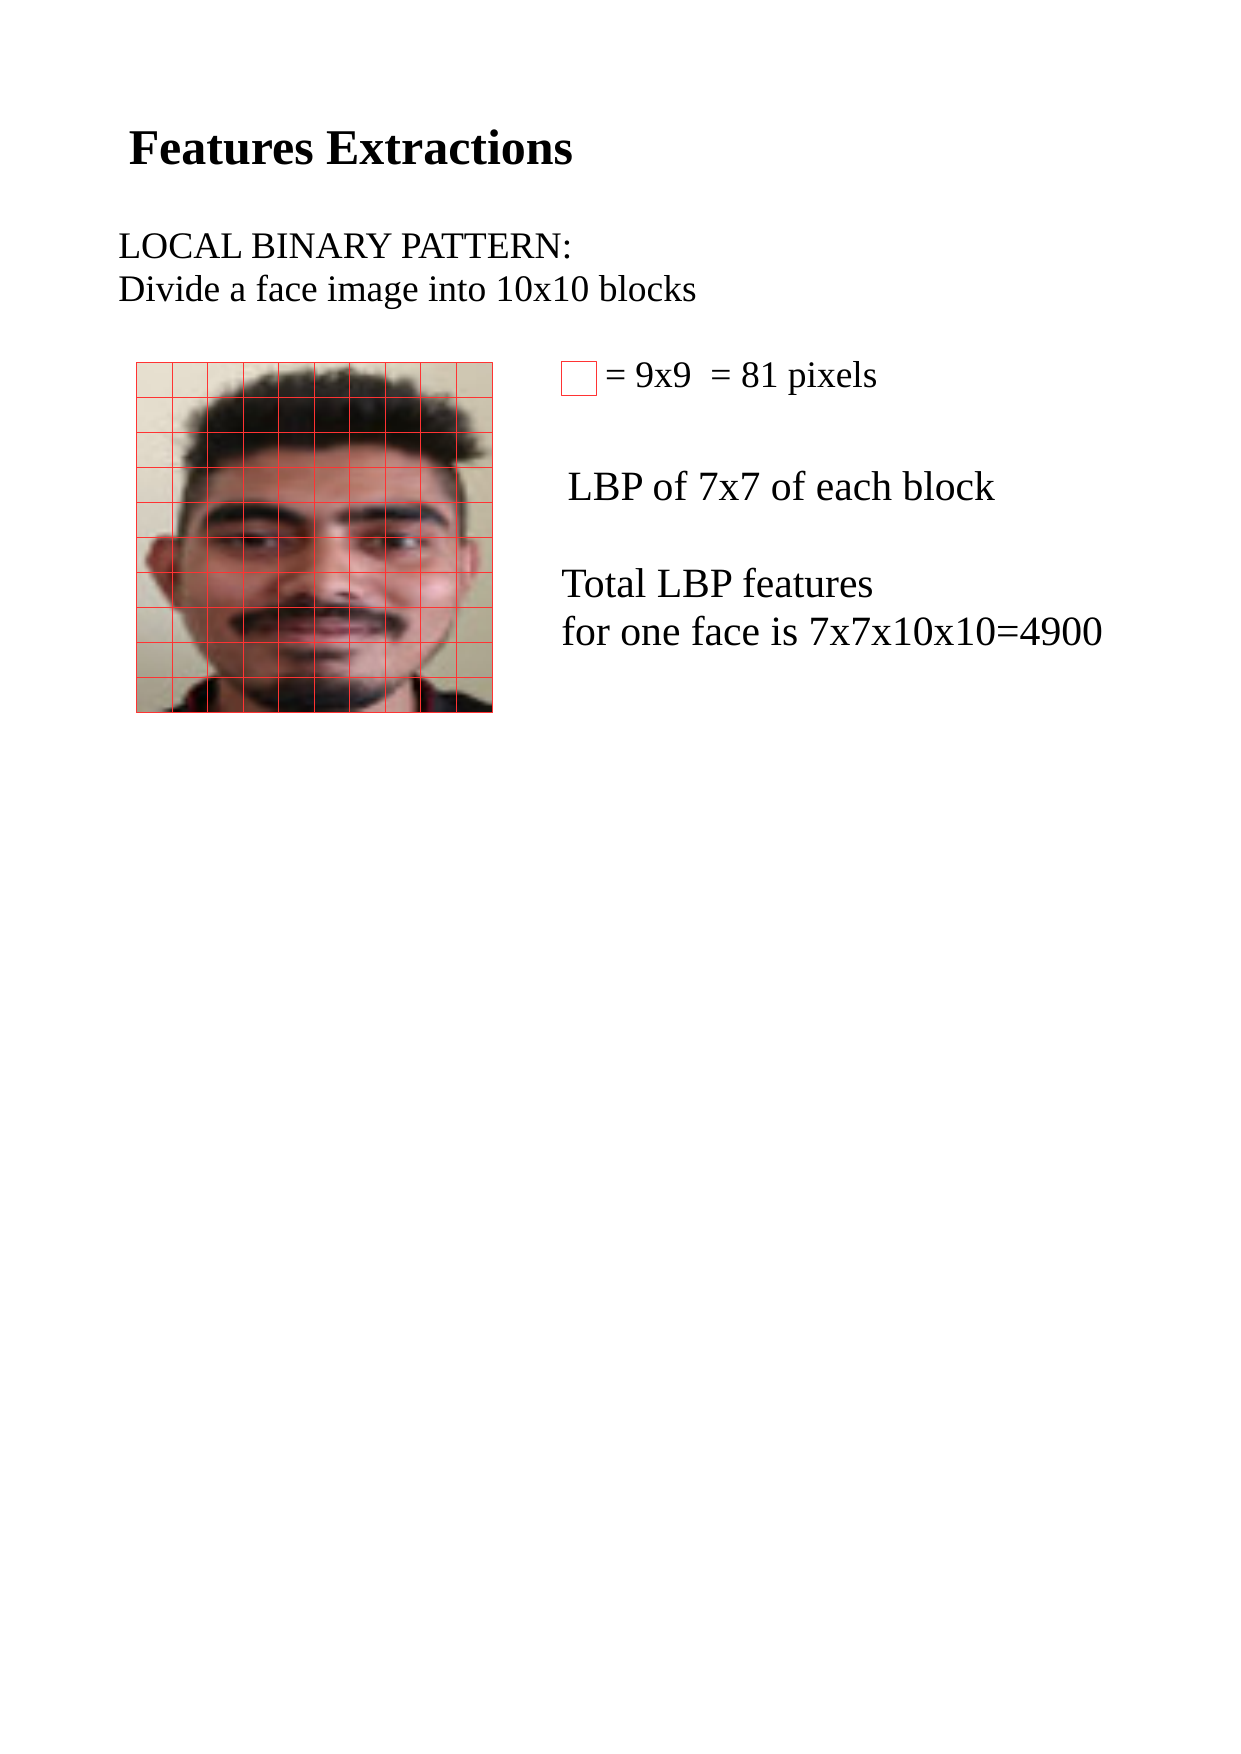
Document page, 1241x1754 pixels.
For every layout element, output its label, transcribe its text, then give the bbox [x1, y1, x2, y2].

picture [386, 678, 420, 712]
picture [137, 538, 172, 572]
picture [208, 398, 243, 432]
picture [279, 398, 314, 432]
picture [315, 538, 349, 572]
picture [279, 608, 314, 642]
picture [279, 503, 314, 537]
picture [457, 398, 492, 432]
picture [244, 573, 278, 607]
picture [279, 643, 314, 677]
picture [386, 433, 420, 467]
picture [350, 433, 385, 467]
picture [350, 398, 385, 432]
picture [173, 538, 207, 572]
picture [244, 608, 278, 642]
picture [137, 573, 172, 607]
picture [457, 433, 492, 467]
picture [315, 468, 349, 502]
picture [137, 398, 172, 432]
text [118, 607, 136, 655]
picture [137, 468, 172, 502]
text Total LBP features [493, 559, 1122, 607]
picture [386, 398, 420, 432]
picture [350, 363, 385, 397]
text LBP of 7x7 of each block [493, 453, 1122, 511]
picture [421, 468, 456, 502]
picture [137, 433, 172, 467]
picture [386, 468, 420, 502]
picture [244, 538, 278, 572]
picture [315, 643, 349, 677]
picture [173, 398, 207, 432]
picture [208, 678, 243, 712]
picture [315, 503, 349, 537]
picture [279, 573, 314, 607]
picture [244, 468, 278, 502]
picture [173, 433, 207, 467]
picture [173, 643, 207, 677]
picture [421, 608, 456, 642]
picture [350, 643, 385, 677]
picture [315, 678, 349, 712]
picture [421, 363, 456, 397]
picture [421, 503, 456, 537]
picture [421, 398, 456, 432]
picture [457, 608, 492, 642]
picture [244, 643, 278, 677]
picture [173, 678, 207, 712]
picture [386, 608, 420, 642]
picture [244, 503, 278, 537]
picture [244, 363, 278, 397]
picture [208, 538, 243, 572]
picture [421, 678, 456, 712]
picture [350, 468, 385, 502]
picture [315, 573, 349, 607]
picture [457, 678, 492, 712]
text Divide a face image into 10x10 blocks [118, 267, 1122, 310]
picture [350, 538, 385, 572]
picture [279, 468, 314, 502]
picture [386, 643, 420, 677]
picture [386, 573, 420, 607]
picture [137, 678, 172, 712]
picture [173, 468, 207, 502]
picture [421, 643, 456, 677]
picture [208, 363, 243, 397]
picture [457, 643, 492, 677]
picture [208, 608, 243, 642]
picture [137, 608, 172, 642]
text [118, 453, 136, 511]
picture [173, 363, 207, 397]
picture [173, 608, 207, 642]
picture [457, 538, 492, 572]
picture [421, 538, 456, 572]
picture [208, 433, 243, 467]
picture [279, 678, 314, 712]
picture [279, 363, 314, 397]
picture [457, 573, 492, 607]
picture [137, 503, 172, 537]
picture [386, 538, 420, 572]
text = 9x9 = 81 pixels [118, 353, 1122, 396]
picture [137, 363, 172, 397]
picture [350, 678, 385, 712]
picture [208, 573, 243, 607]
picture [350, 573, 385, 607]
picture [421, 573, 456, 607]
picture [137, 643, 172, 677]
picture [315, 608, 349, 642]
picture [173, 503, 207, 537]
picture [244, 433, 278, 467]
picture [279, 538, 314, 572]
picture [173, 573, 207, 607]
text [118, 559, 136, 607]
picture [244, 678, 278, 712]
picture [208, 643, 243, 677]
picture [457, 468, 492, 502]
picture [315, 433, 349, 467]
picture [315, 398, 349, 432]
picture [421, 433, 456, 467]
text for one face is 7x7x10x10=4900 [493, 607, 1122, 655]
picture [208, 468, 243, 502]
picture [457, 363, 492, 397]
picture [386, 363, 420, 397]
picture [457, 503, 492, 537]
picture [244, 398, 278, 432]
picture [315, 363, 349, 397]
picture [279, 433, 314, 467]
picture [350, 608, 385, 642]
picture [386, 503, 420, 537]
picture [208, 503, 243, 537]
text Features Extractions [118, 118, 1122, 176]
text LOCAL BINARY PATTERN: [118, 223, 1122, 267]
picture [350, 503, 385, 537]
